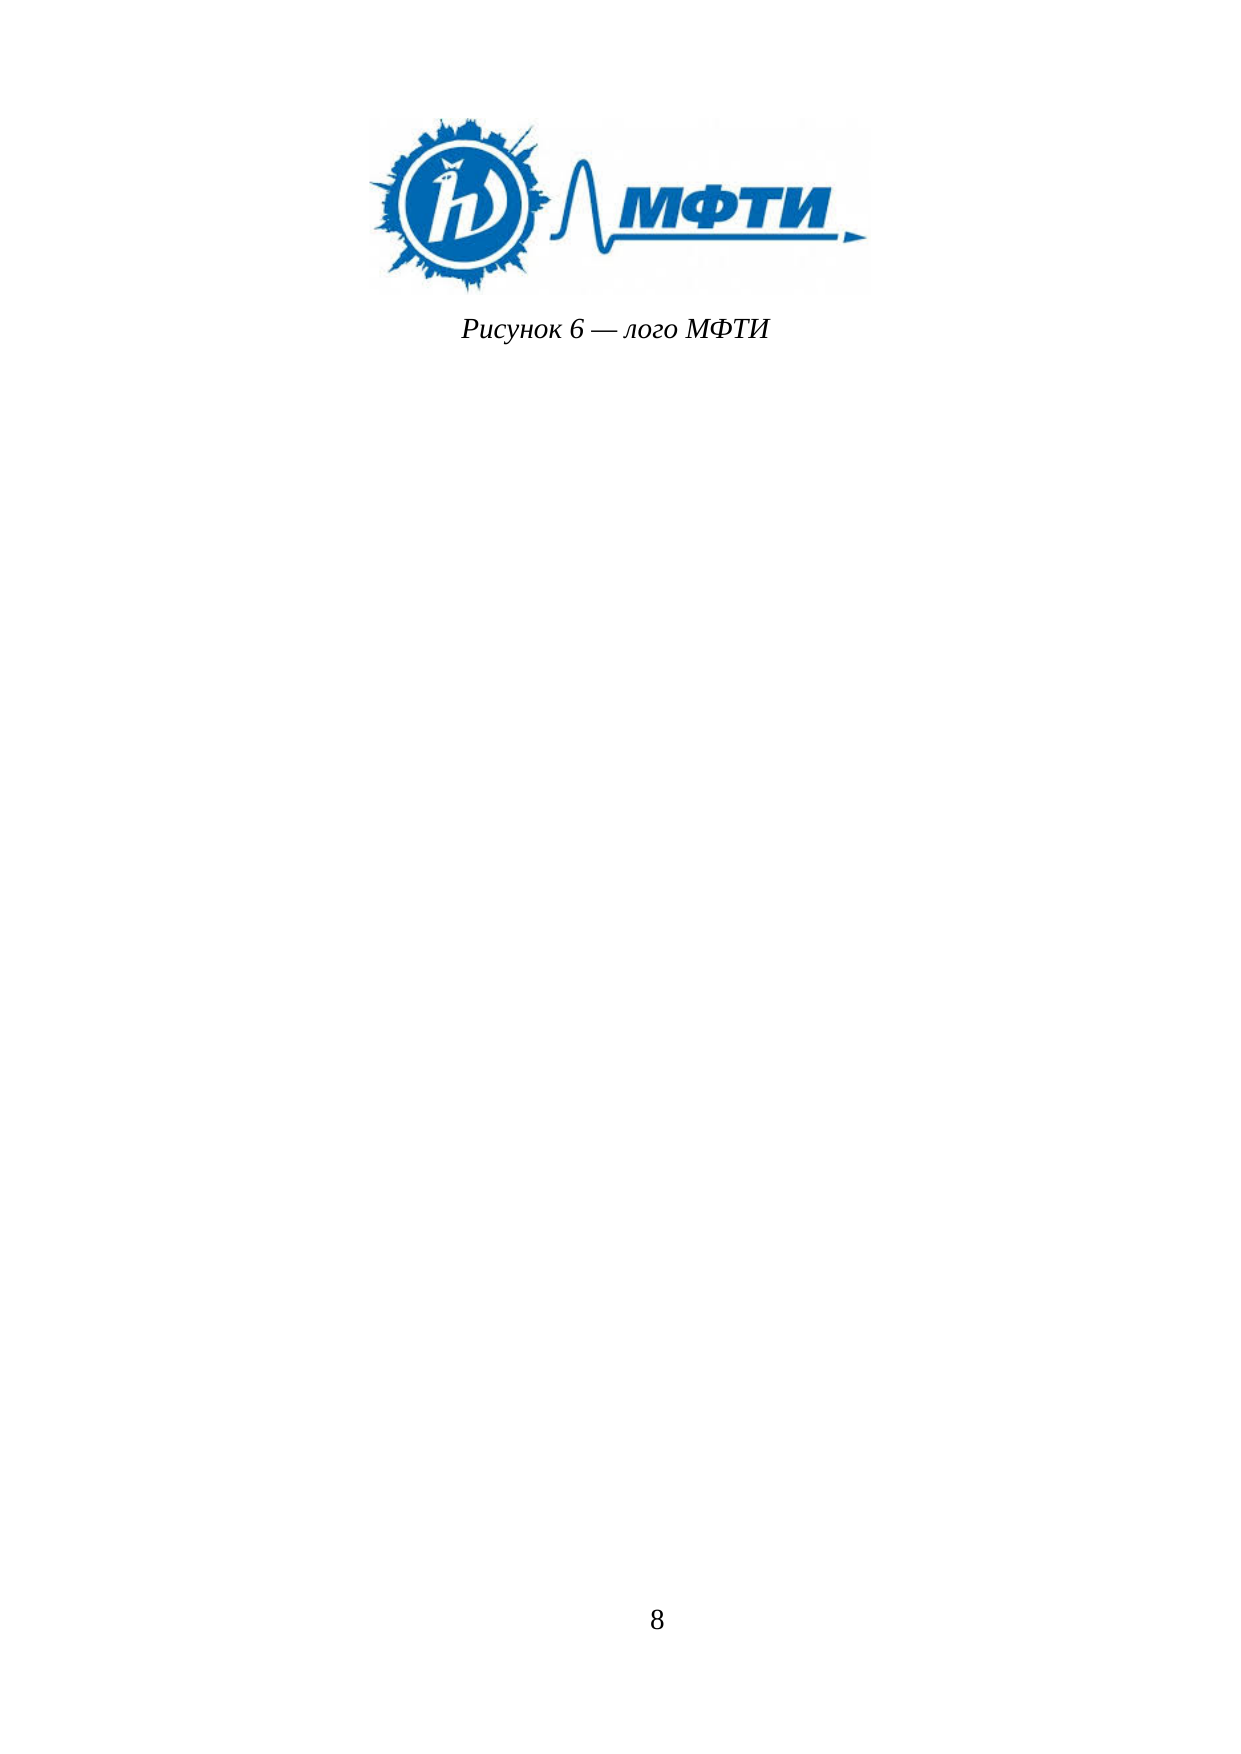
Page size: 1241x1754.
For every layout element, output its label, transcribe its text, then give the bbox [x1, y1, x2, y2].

table_cell Рисунок 6 — лого МФТИ [118, 118, 1122, 362]
picture [369, 118, 871, 295]
